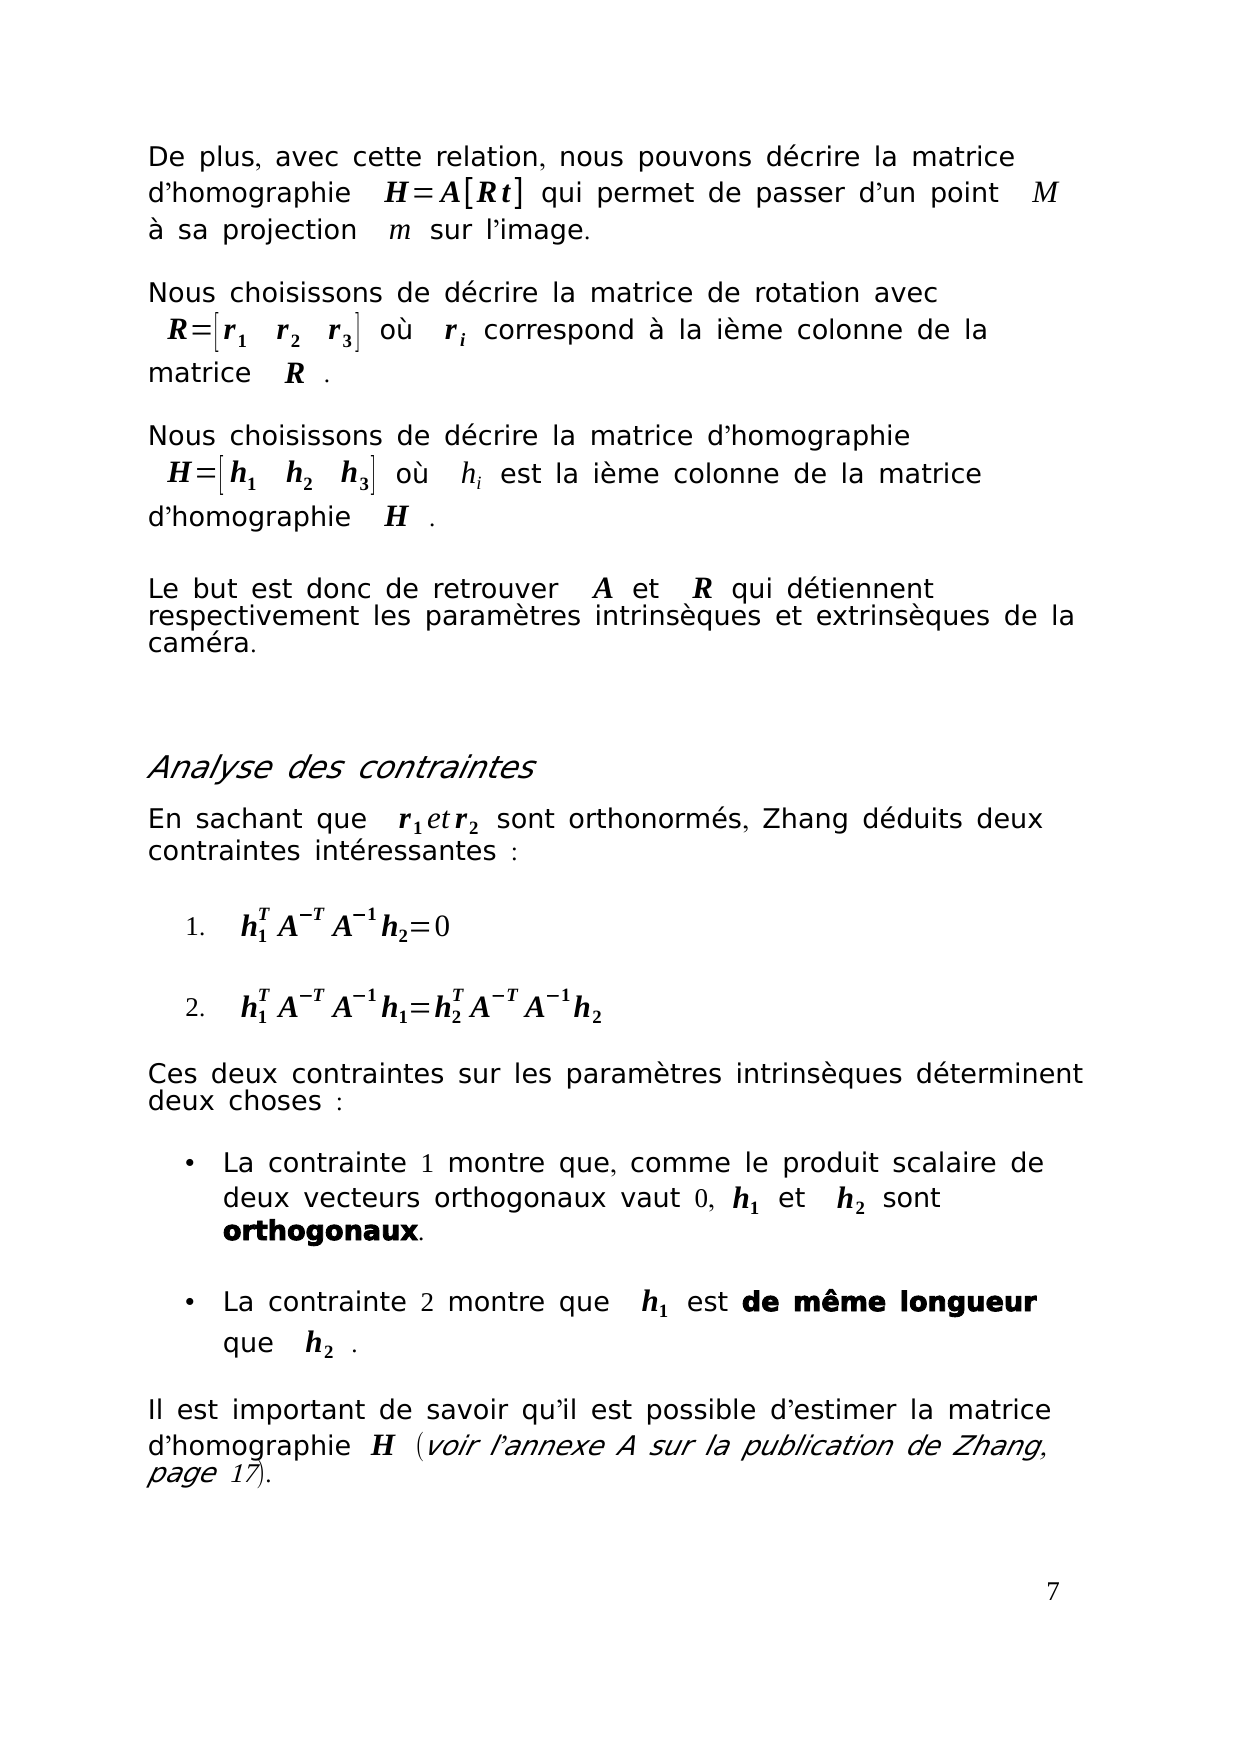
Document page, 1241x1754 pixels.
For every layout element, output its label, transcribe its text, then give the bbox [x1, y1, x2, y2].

text En sachant que sont orthonormés, Zhang déduits deux contraintes intéressantes : [148, 800, 1093, 866]
text Il est important de savoir qu’il est possible d’estimer la matrice d’homographie(voir l’annexe A sur la publication de Zhang, page 17). [148, 1401, 1093, 1488]
text Ces deux contraintes sur les paramètres intrinsèques déterminent deux choses : [148, 1065, 1093, 1116]
text Nous choisissons de décrire la matrice d’homographie où est la ième colonne de la matrice d’homographie . [148, 427, 1093, 533]
text Nous choisissons de décrire la matrice de rotation avecoù correspond à la ième colonne de la matrice . [148, 283, 1093, 389]
text De plus, avec cette relation, nous pouvons décrire la matrice d’homographie qui permet de passer d’un point à sa projection sur l’image. [148, 148, 1093, 246]
list La contrainte 2 montre que est de même longueur que . [185, 1283, 1093, 1363]
list La contrainte 1 montre que, comme le produit scalaire de deux vecteurs orthogonaux vaut 0,et sont orthogonaux. [185, 1153, 1093, 1246]
text Analyse des contraintes [148, 757, 1093, 786]
text Le but est donc de retrouver et qui détiennent respectivement les paramètres intrinsèques et extrinsèques de la caméra. [148, 570, 1093, 658]
